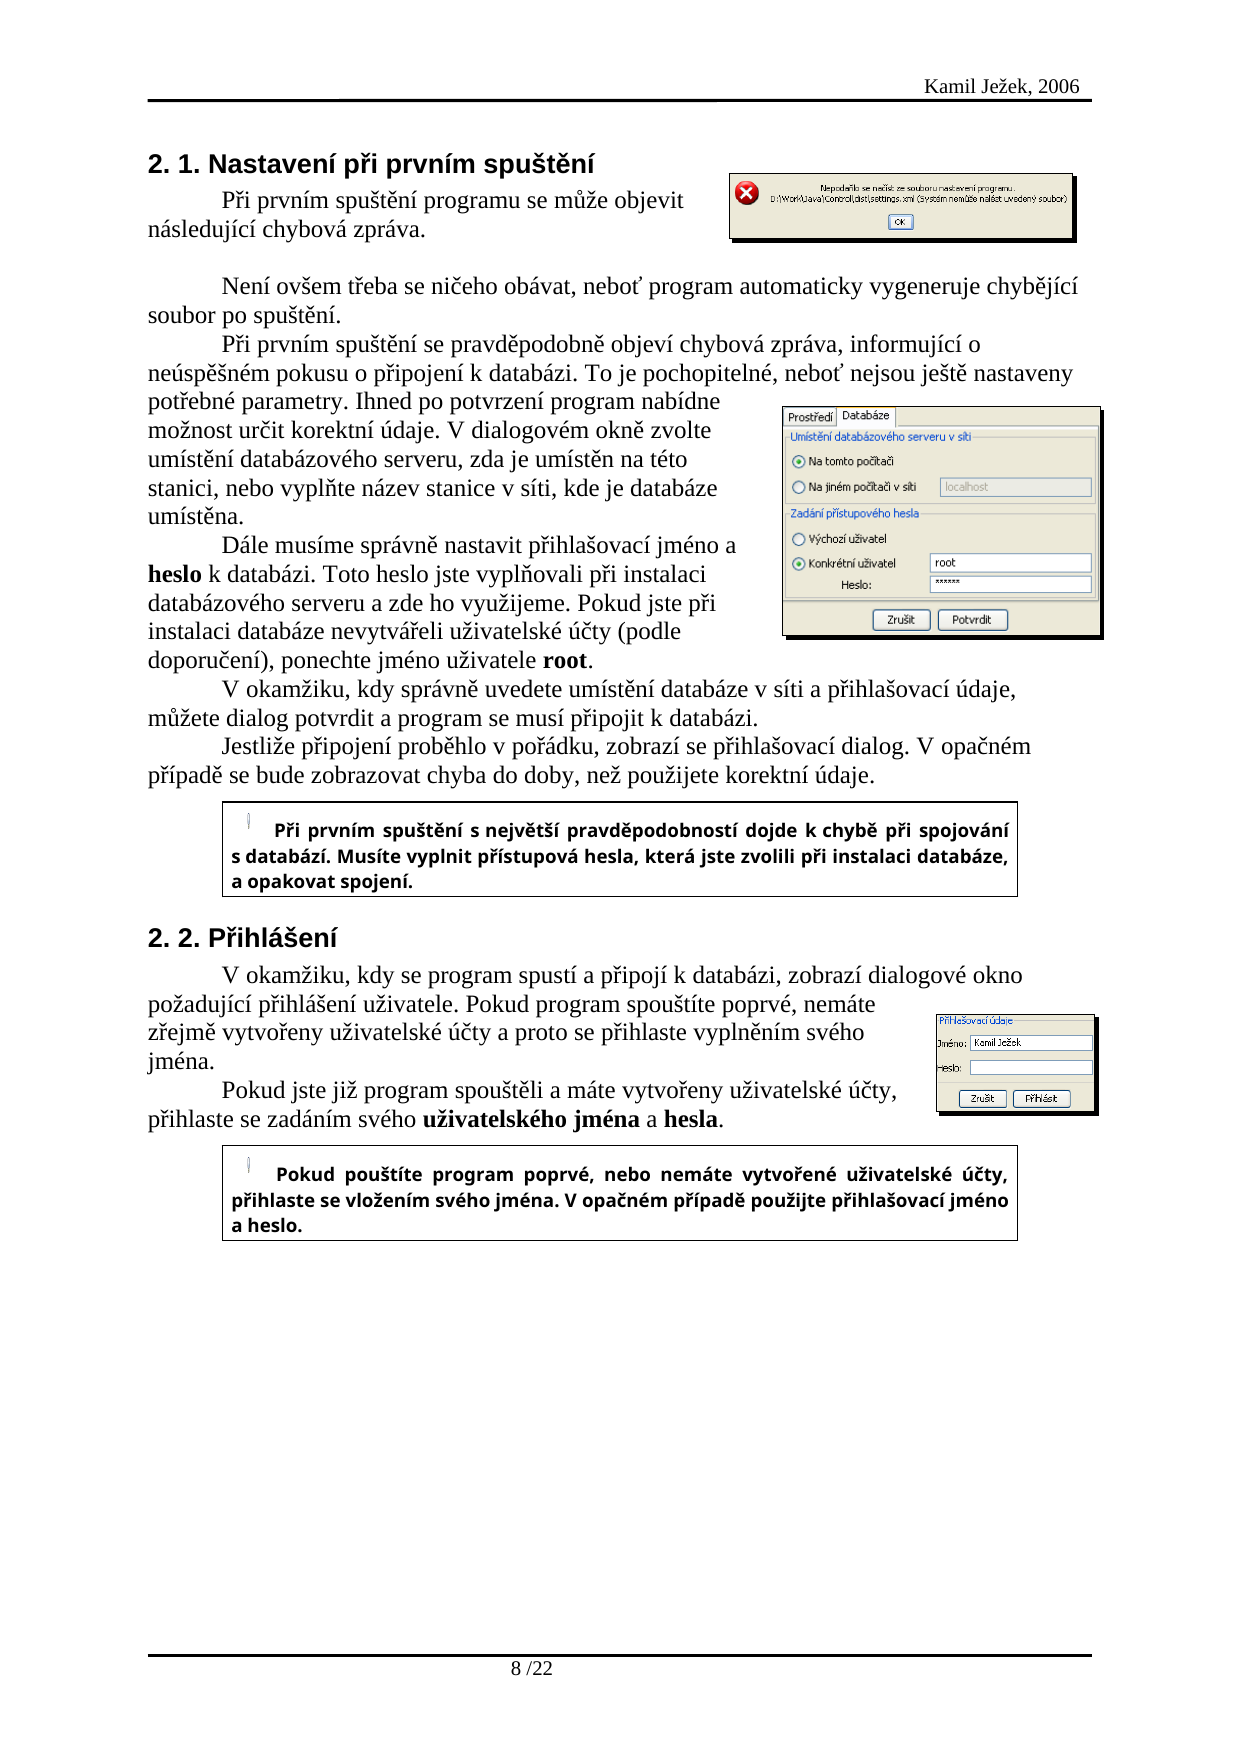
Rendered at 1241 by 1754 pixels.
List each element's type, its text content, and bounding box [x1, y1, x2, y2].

picture [937, 1015, 1094, 1111]
text Není ovšem třeba se ničeho obávat, neboť program automaticky vygeneruje chybějící soubor po spuštění. [148, 271, 1092, 329]
text Při prvním spuštění s největší pravděpodobností dojde k chybě při spojování s databází. Musíte vyplnit přístupová hesla, která jste zvolili při instalaci databáze, a opakovat spojení. [223, 803, 1017, 896]
subtitle 2. 2. Přihlášení [148, 922, 1092, 954]
text V okamžiku, kdy správně uvedete umístění databáze v síti a přihlašovací údaje, můžete dialog potvrdit a program se musí připojit k databázi. [148, 674, 1092, 731]
picture [730, 174, 1072, 238]
text Pokud jste již program spouštěli a máte vytvořeny uživatelské účty, přihlaste se zadáním svého uživatelského jména a hesla. [148, 1075, 1092, 1132]
picture [783, 407, 1100, 635]
text Při prvním spuštění programu se může objevit následující chybová zpráva. [148, 185, 732, 243]
text Pokud pouštíte program poprvé, nebo nemáte vytvořené uživatelské účty, přihlaste se vložením svého jména. V opačném případě použijte přihlašovací jméno a heslo. [223, 1146, 1017, 1240]
text Jestliže připojení proběhlo v pořádku, zobrazí se přihlašovací dialog. V opačném případě se bude zobrazovat chyba do doby, než použijete korektní údaje. [148, 731, 1092, 789]
text Dále musíme správně nastavit přihlašovací jméno a heslo k databázi. Toto heslo jste vyplňovali při instalaci databázového serveru a zde ho využijeme. Pokud jste při instalaci databáze nevytvářeli uživatelské účty (podle doporučení), ponechte jméno uživatele root. [148, 530, 1092, 674]
subtitle 2. 1. Nastavení při prvním spuštění [148, 148, 1092, 179]
text Při prvním spuštění se pravděpodobně objeví chybová zpráva, informující o neúspěšném pokusu o připojení k databázi. To je pochopitelné, neboť nejsou ještě nastaveny potřebné parametry. Ihned po potvrzení program nabídne možnost určit korektní údaje. V dialogovém okně zvolte umístění databázového serveru, zda je umístěn na této stanici, nebo vyplňte název stanice v síti, kde je databáze umístěna. [148, 329, 1092, 530]
text V okamžiku, kdy se program spustí a připojí k databázi, zobrazí dialogové okno požadující přihlášení uživatele. Pokud program spouštíte poprvé, nemáte zřejmě vytvořeny uživatelské účty a proto se přihlaste vyplněním svého jména. [148, 960, 1092, 1075]
